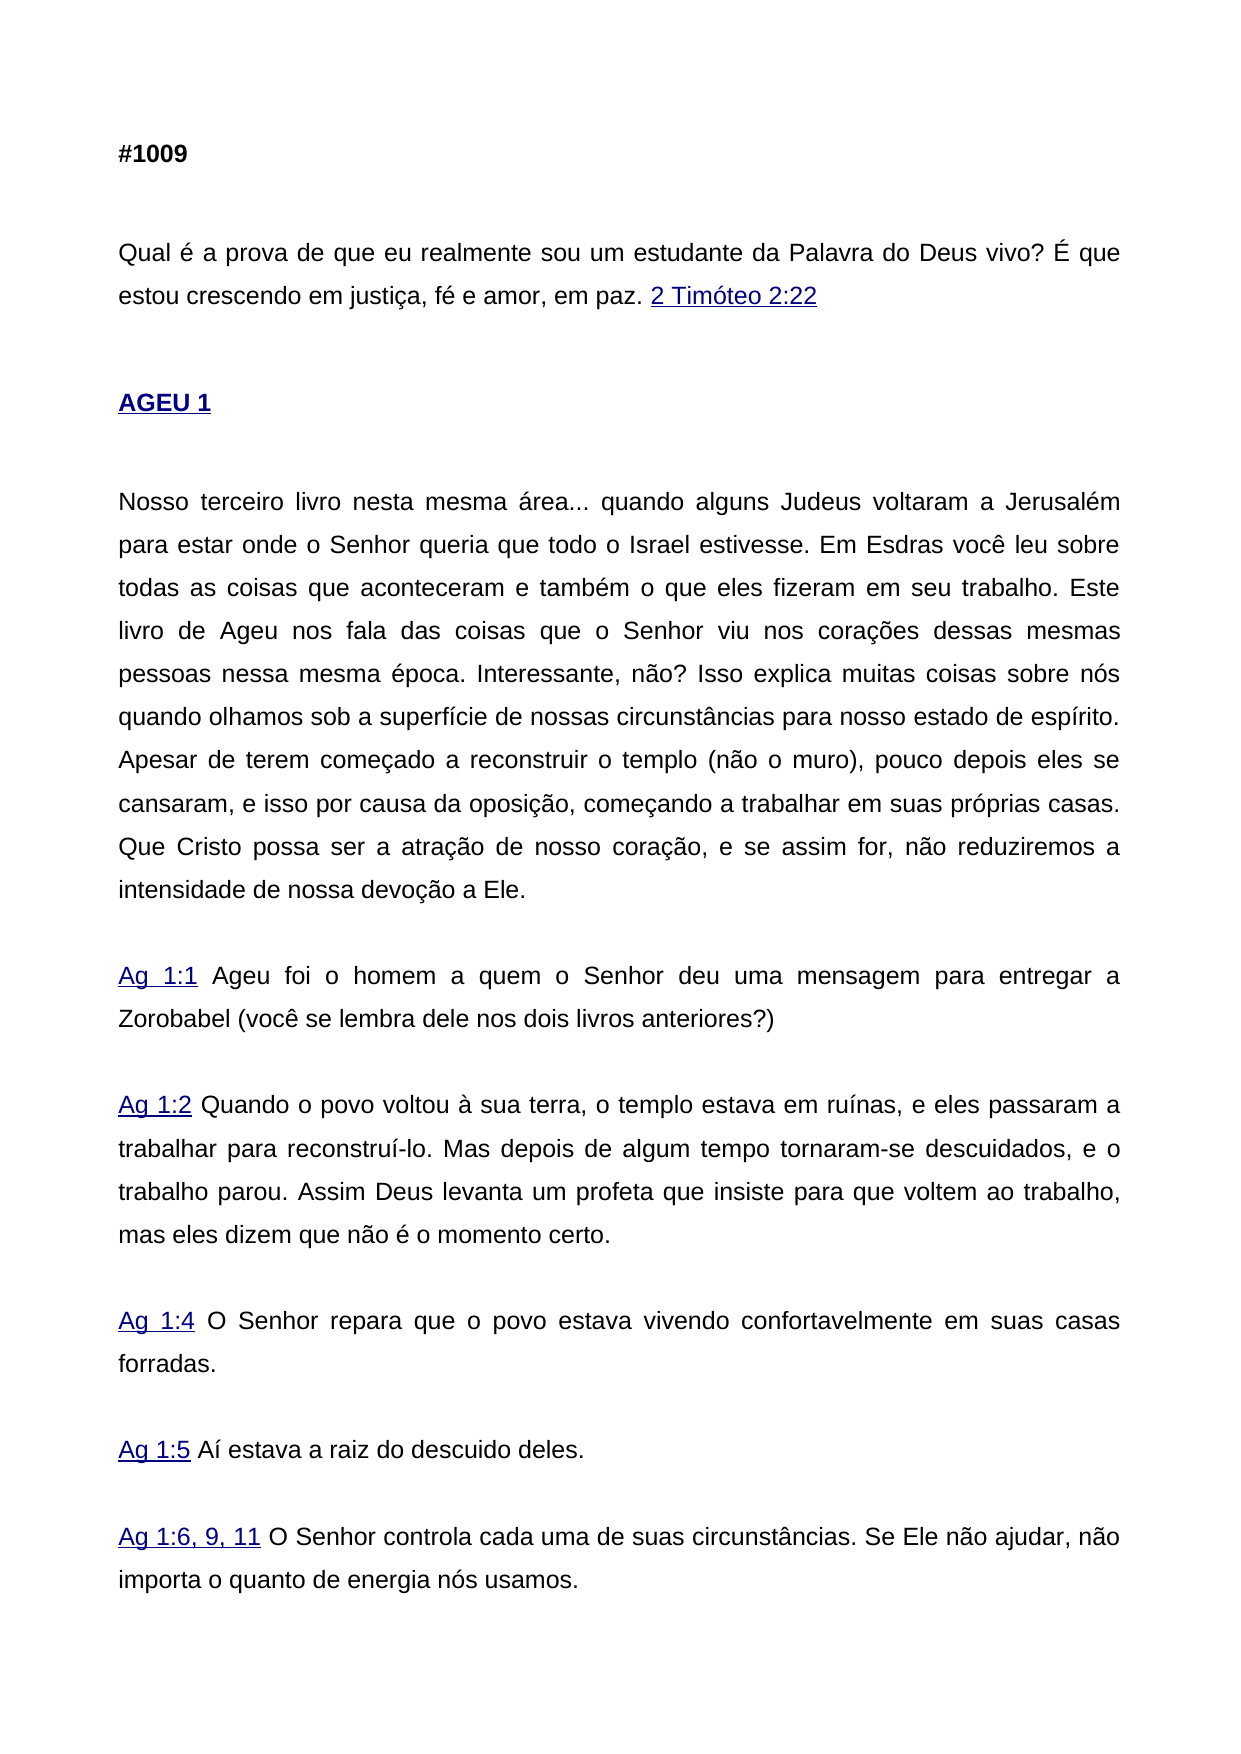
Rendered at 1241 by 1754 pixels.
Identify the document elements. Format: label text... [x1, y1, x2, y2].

text Ag 1:6, 9, 11 O Senhor controla cada uma de suas circunstâncias. Se Ele não ajudar, não importa o quanto de energia nós usamos. [118, 1522, 1122, 1593]
text Ag 1:1 Ageu foi o homem a quem o Senhor deu uma mensagem para entregar a Zorobabel (você se lembra dele nos dois livros anteriores?) [118, 961, 1122, 1033]
text Ag 1:2 Quando o povo voltou à sua terra, o templo estava em ruínas, e eles passaram a trabalhar para reconstruí-lo. Mas depois de algum tempo tornaram-se descuidados, e o trabalho parou. Assim Deus levanta um profeta que insiste para que voltem ao trabalho, mas eles dizem que não é o momento certo. [118, 1090, 1122, 1248]
text Nosso terceiro livro nesta mesma área... quando alguns Judeus voltaram a Jerusalém para estar onde o Senhor queria que todo o Israel estivesse. Em Esdras você leu sobre todas as coisas que aconteceram e também o que eles fizeram em seu trabalho. Este livro de Ageu nos fala das coisas que o Senhor viu nos corações dessas mesmas pessoas nessa mesma época. Interessante, não? Isso explica muitas coisas sobre nós quando olhamos sob a superfície de nossas circunstâncias para nosso estado de espírito. Apesar de terem começado a reconstruir o templo (não o muro), pouco depois eles se cansaram, e isso por causa da oposição, começando a trabalhar em suas próprias casas. Que Cristo possa ser a atração de nosso coração, e se assim for, não reduziremos a intensidade de nossa devoção a Ele. [118, 487, 1122, 903]
text Ag 1:4 O Senhor repara que o povo estava vivendo confortavelmente em suas casas forradas. [118, 1306, 1122, 1378]
text Qual é a prova de que eu realmente sou um estudante da Palavra do Deus vivo? É que estou crescendo em justiça, fé e amor, em paz. 2 Timóteo 2:22 [118, 238, 1122, 309]
subtitle #1009 [118, 139, 1122, 168]
subtitle AGEU 1 [118, 388, 1122, 417]
text Ag 1:5 Aí estava a raiz do descuido deles. [118, 1435, 1122, 1464]
